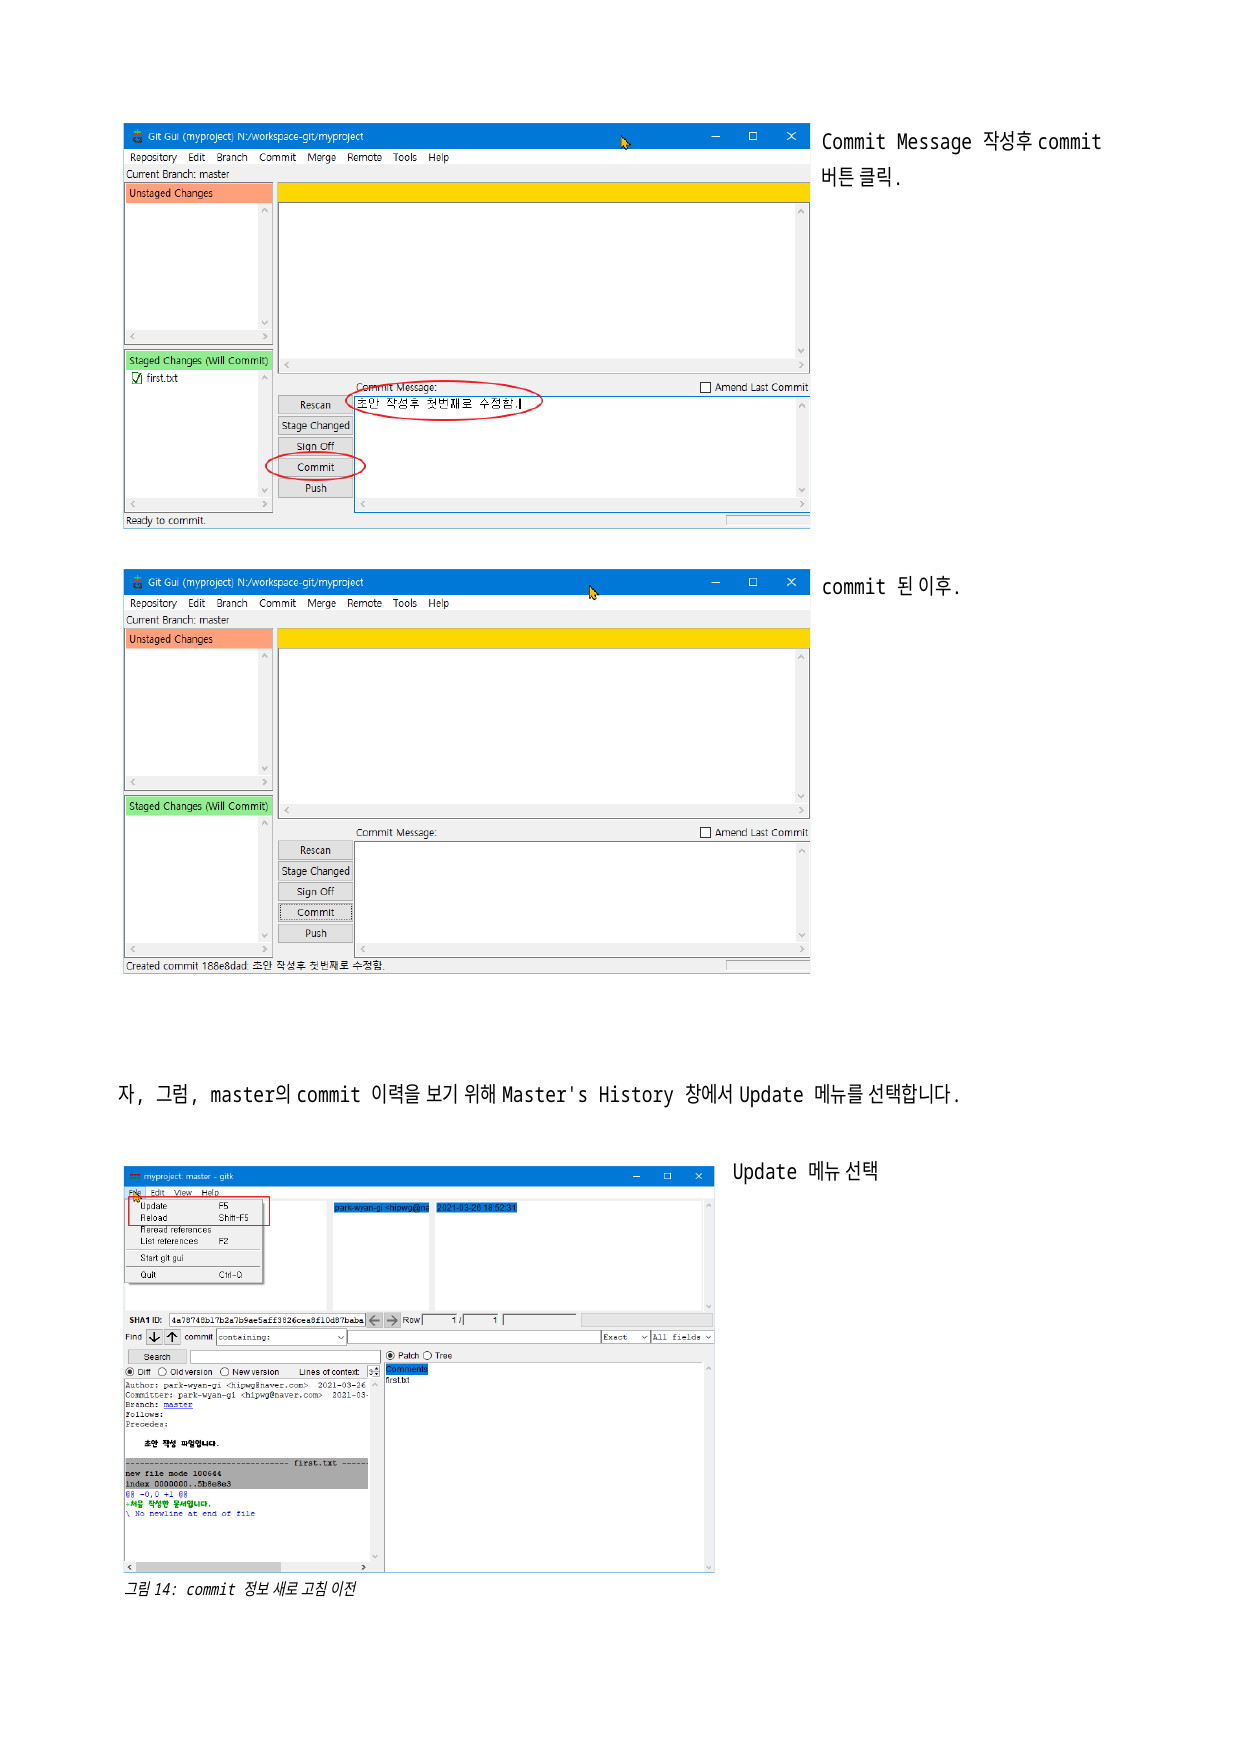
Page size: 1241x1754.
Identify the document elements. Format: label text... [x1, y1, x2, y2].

table_cell [118, 118, 816, 563]
text 자, 그럼, master의 commit 이력을 보기 위해 Master's History 창에서 Update 메뉴를 선택합니다. [118, 1077, 1122, 1109]
picture [123, 569, 811, 974]
table_cell commit 된 이후. [816, 564, 1122, 1009]
table_cell Commit Message 작성후 commit 버튼 클릭. [816, 118, 1122, 563]
table_header Update 메뉴 선택 [727, 1148, 1122, 1606]
table_header [118, 1148, 727, 1606]
picture [123, 123, 811, 529]
table_cell [118, 564, 816, 1009]
picture [123, 1166, 715, 1573]
